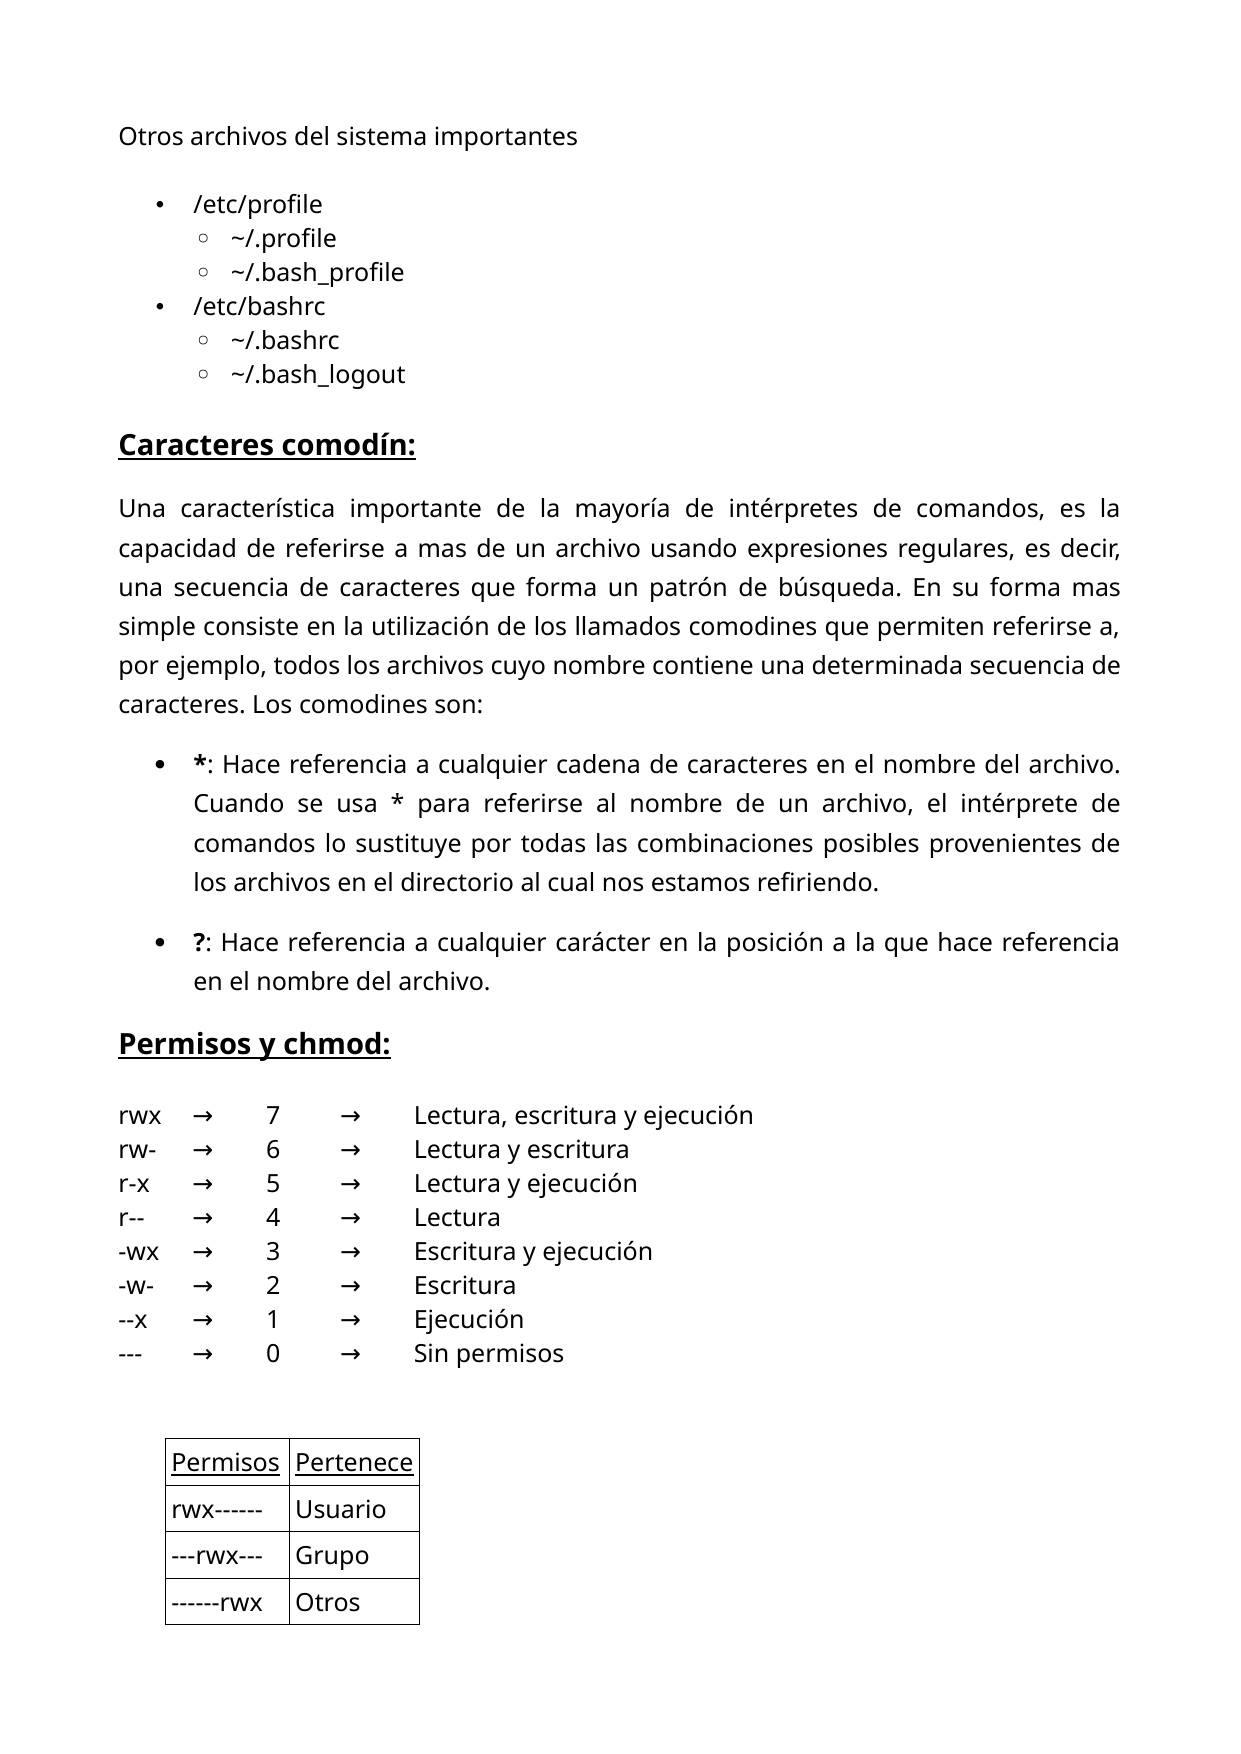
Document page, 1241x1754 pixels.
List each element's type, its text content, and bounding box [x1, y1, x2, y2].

list ?: Hace referencia a cualquier carácter en la posición a la que hace referencia en el nombre del archivo. [156, 924, 1122, 998]
text --- → 0 → Sin permisos [118, 1336, 1122, 1370]
list ~/.bashrc [193, 322, 1122, 357]
text -w- → 2 → Escritura [118, 1268, 1122, 1302]
list ~/.bash_profile [193, 254, 1122, 288]
text rwx → 7 → Lectura, escritura y ejecución [118, 1097, 1122, 1131]
table_header Pertenece [290, 1439, 419, 1484]
text Permisos y chmod: [118, 1024, 1122, 1063]
text Una característica importante de la mayoría de intérpretes de comandos, es la capacidad de referirse a mas de un archivo usando expresiones regulares, es decir, una secuencia de caracteres que forma un patrón de búsqueda. En su forma mas simple consiste en la utilización de los llamados comodines que permiten referirse a, por ejemplo, todos los archivos cuyo nombre contiene una determinada secuencia de caracteres. Los comodines son: [118, 491, 1122, 721]
table_cell ------rwx [166, 1579, 289, 1624]
list /etc/bashrc [156, 288, 1122, 322]
list ~/.bash_logout [193, 357, 1122, 391]
table_cell Usuario [290, 1486, 419, 1531]
table_header Permisos [166, 1439, 289, 1484]
text -wx → 3 → Escritura y ejecución [118, 1234, 1122, 1268]
text r-x → 5 → Lectura y ejecución [118, 1166, 1122, 1199]
text Caracteres comodín: [118, 425, 1122, 464]
table_cell Otros [290, 1579, 419, 1624]
table_cell ---rwx--- [166, 1532, 289, 1578]
text --x → 1 → Ejecución [118, 1302, 1122, 1336]
text r-- → 4 → Lectura [118, 1199, 1122, 1234]
table_cell rwx------ [166, 1486, 289, 1531]
table_cell Grupo [290, 1532, 419, 1578]
list ~/.profile [193, 220, 1122, 254]
text Otros archivos del sistema importantes [118, 118, 1122, 152]
list *: Hace referencia a cualquier cadena de caracteres en el nombre del archivo. Cuando se usa * para referirse al nombre de un archivo, el intérprete de comandos lo sustituye por todas las combinaciones posibles provenientes de los archivos en el directorio al cual nos estamos refiriendo. [156, 747, 1122, 898]
text rw- → 6 → Lectura y escritura [118, 1131, 1122, 1166]
list /etc/profile [156, 186, 1122, 220]
